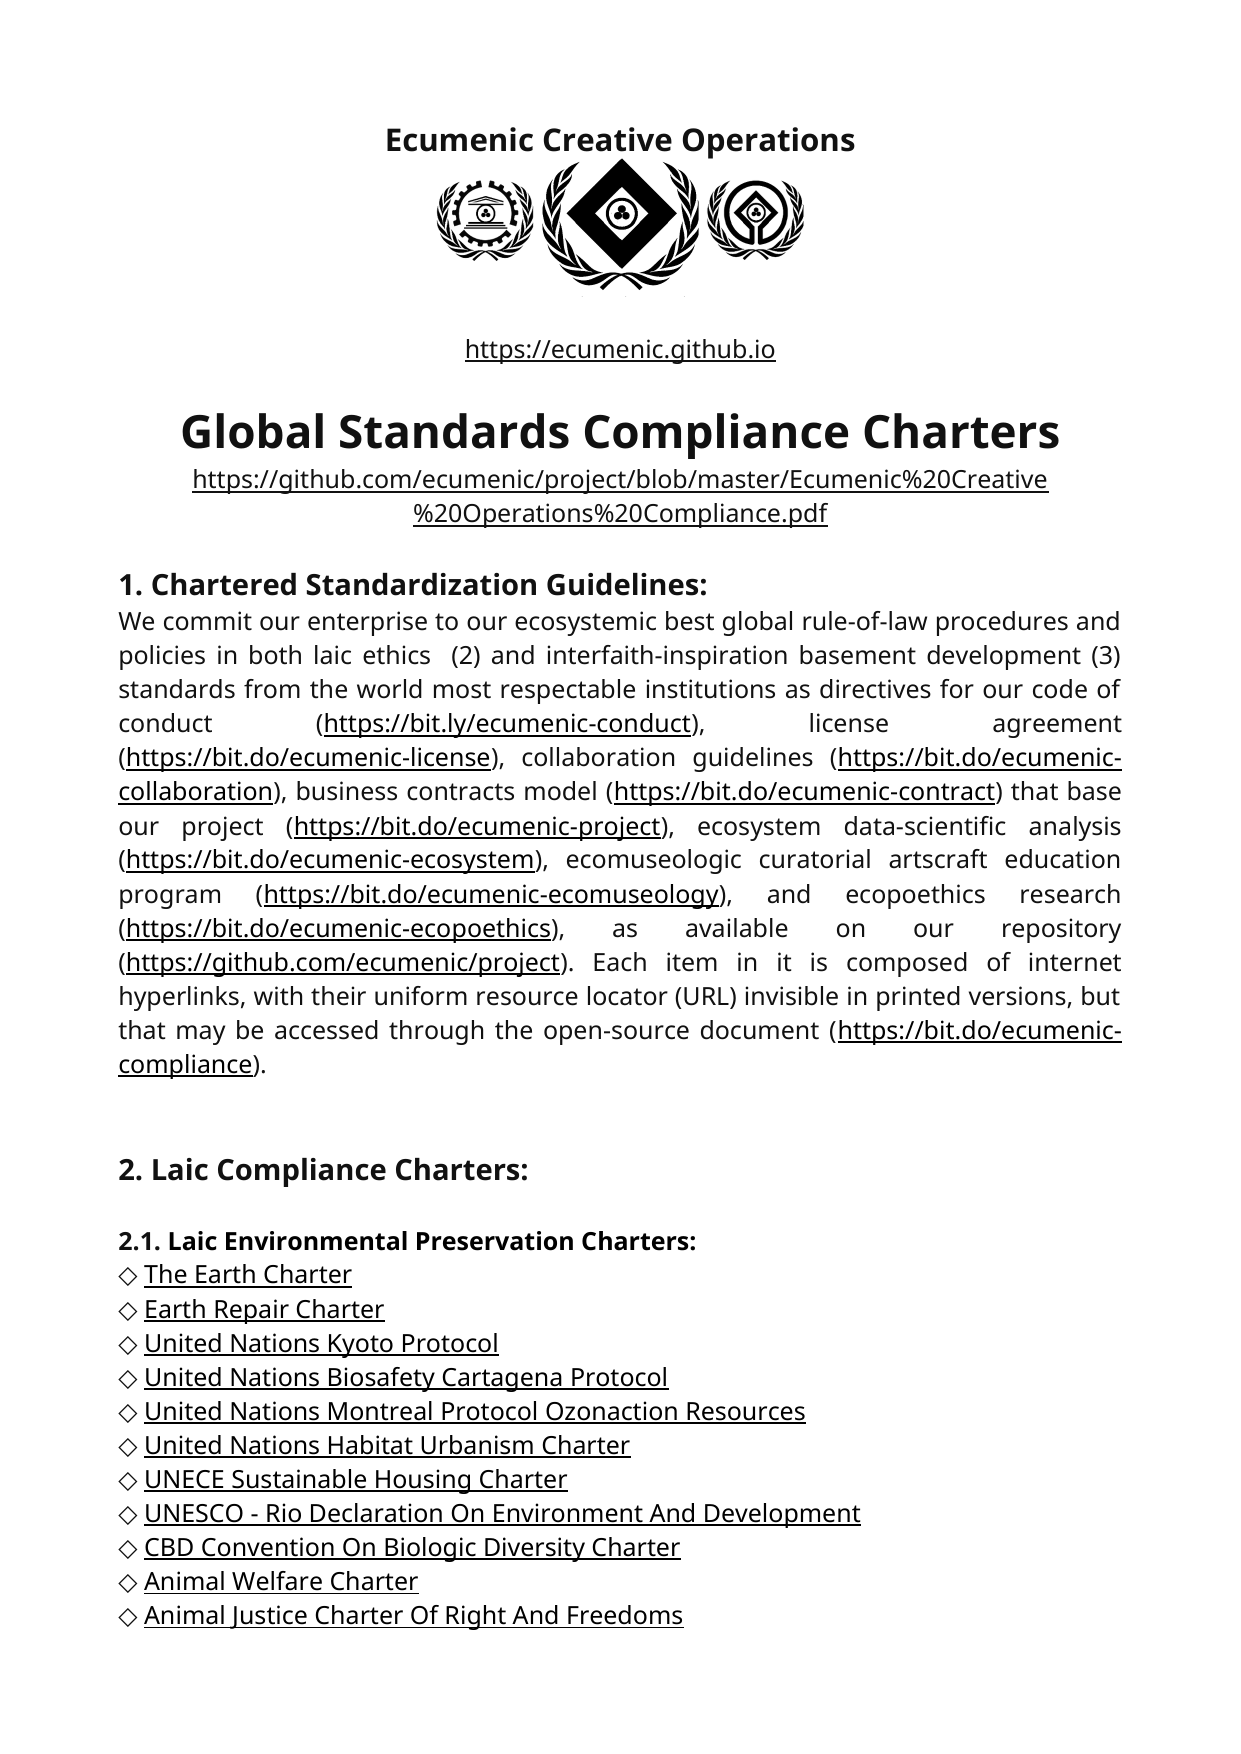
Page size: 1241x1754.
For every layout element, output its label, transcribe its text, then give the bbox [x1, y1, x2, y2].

text ◇ Animal Justice Charter Of Right And Freedoms [118, 1598, 1122, 1632]
text We commit our enterprise to our ecosystemic best global rule-of-law procedures and policies in both laic ethics (2) and interfaith-inspiration basement development (3) standards from the world most respectable institutions as directives for our code of conduct (https://bit.ly/ecumenic-conduct), license agreement (https://bit.do/ecumenic-license), collaboration guidelines (https://bit.do/ecumenic-collaboration), business contracts model (https://bit.do/ecumenic-contract) that base our project (https://bit.do/ecumenic-project), ecosystem data-scientific analysis (https://bit.do/ecumenic-ecosystem), ecomuseologic curatorial artscraft education program (https://bit.do/ecumenic-ecomuseology), and ecopoethics research (https://bit.do/ecumenic-ecopoethics), as available on our repository (https://github.com/ecumenic/project). Each item in it is composed of internet hyperlinks, with their uniform resource locator (URL) invisible in printed versions, but that may be accessed through the open-source document (https://bit.do/ecumenic-compliance). [118, 604, 1122, 1081]
text ◇ Animal Welfare Charter [118, 1564, 1122, 1598]
text 1. Chartered Standardization Guidelines: [118, 564, 1122, 604]
text ◇ United Nations Habitat Urbanism Charter [118, 1427, 1122, 1462]
text ◇ Earth Repair Charter [118, 1291, 1122, 1325]
text ◇ United Nations Kyoto Protocol [118, 1325, 1122, 1359]
text https://ecumenic.github.io [118, 331, 1122, 365]
text ◇ UNECE Sustainable Housing Charter [118, 1462, 1122, 1496]
text Global Standards Compliance Charters [118, 399, 1122, 462]
text ◇ CBD Convention On Biologic Diversity Charter [118, 1530, 1122, 1564]
subtitle 2. Laic Compliance Charters: [118, 1149, 1122, 1189]
text ◇ United Nations Montreal Protocol Ozonaction Resources [118, 1393, 1122, 1427]
text ◇ United Nations Biosafety Cartagena Protocol [118, 1359, 1122, 1393]
picture [428, 147, 813, 298]
text ◇ UNESCO - Rio Declaration On Environment And Development [118, 1496, 1122, 1530]
text 2.1. Laic Environmental Preservation Charters: [118, 1223, 1122, 1257]
text ◇ The Earth Charter [118, 1257, 1122, 1291]
text Ecumenic Creative Operations [118, 118, 1122, 161]
text https://github.com/ecumenic/project/blob/master/Ecumenic%20Creative%20Operations%20Compliance.pdf [118, 462, 1122, 530]
